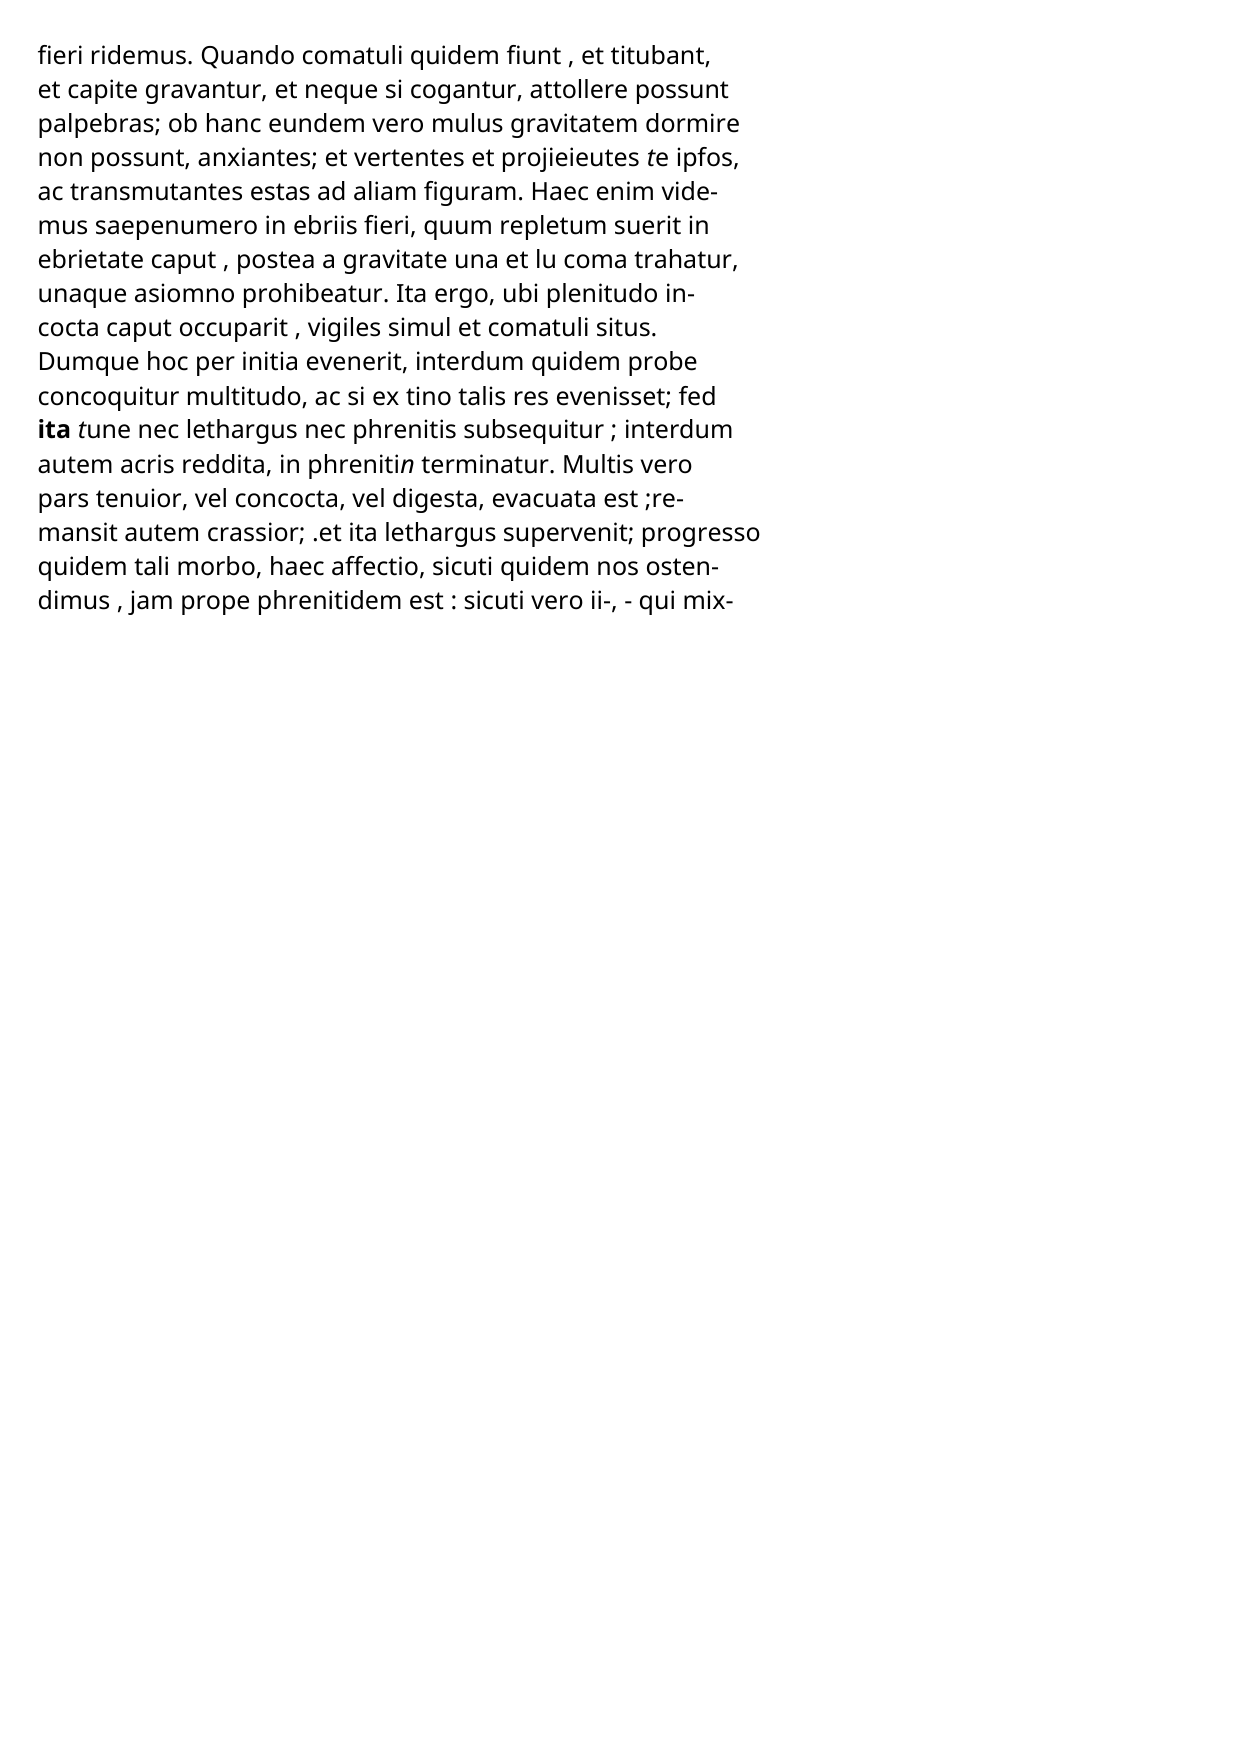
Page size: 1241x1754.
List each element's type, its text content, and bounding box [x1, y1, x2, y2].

text fieri ridemus. Quando comatuli quidem fiunt , et titubant, et capite gravantur, et neque si cogantur, attollere possunt palpebras; ob hanc eundem vero mulus gravitatem dormire non possunt, anxiantes; et vertentes et projieieutes te ipfos, ac transmutantes estas ad aliam figuram. Haec enim vide- mus saepenumero in ebriis fieri, quum repletum suerit in ebrietate caput , postea a gravitate una et lu coma trahatur, unaque asiomno prohibeatur. Ita ergo, ubi plenitudo in- cocta caput occuparit , vigiles simul et comatuli situs. Dumque hoc per initia evenerit, interdum quidem probe concoquitur multitudo, ac si ex tino talis res evenisset; fed ita tune nec lethargus nec phrenitis subsequitur ; interdum autem acris reddita, in phrenitin terminatur. Multis vero pars tenuior, vel concocta, vel digesta, evacuata est ;re- mansit autem crassior; .et ita lethargus supervenit; progresso quidem tali morbo, haec affectio, sicuti quidem nos osten- dimus , jam prope phrenitidem est : sicuti vero ii-, - qui mix- [37, 37, 1203, 617]
